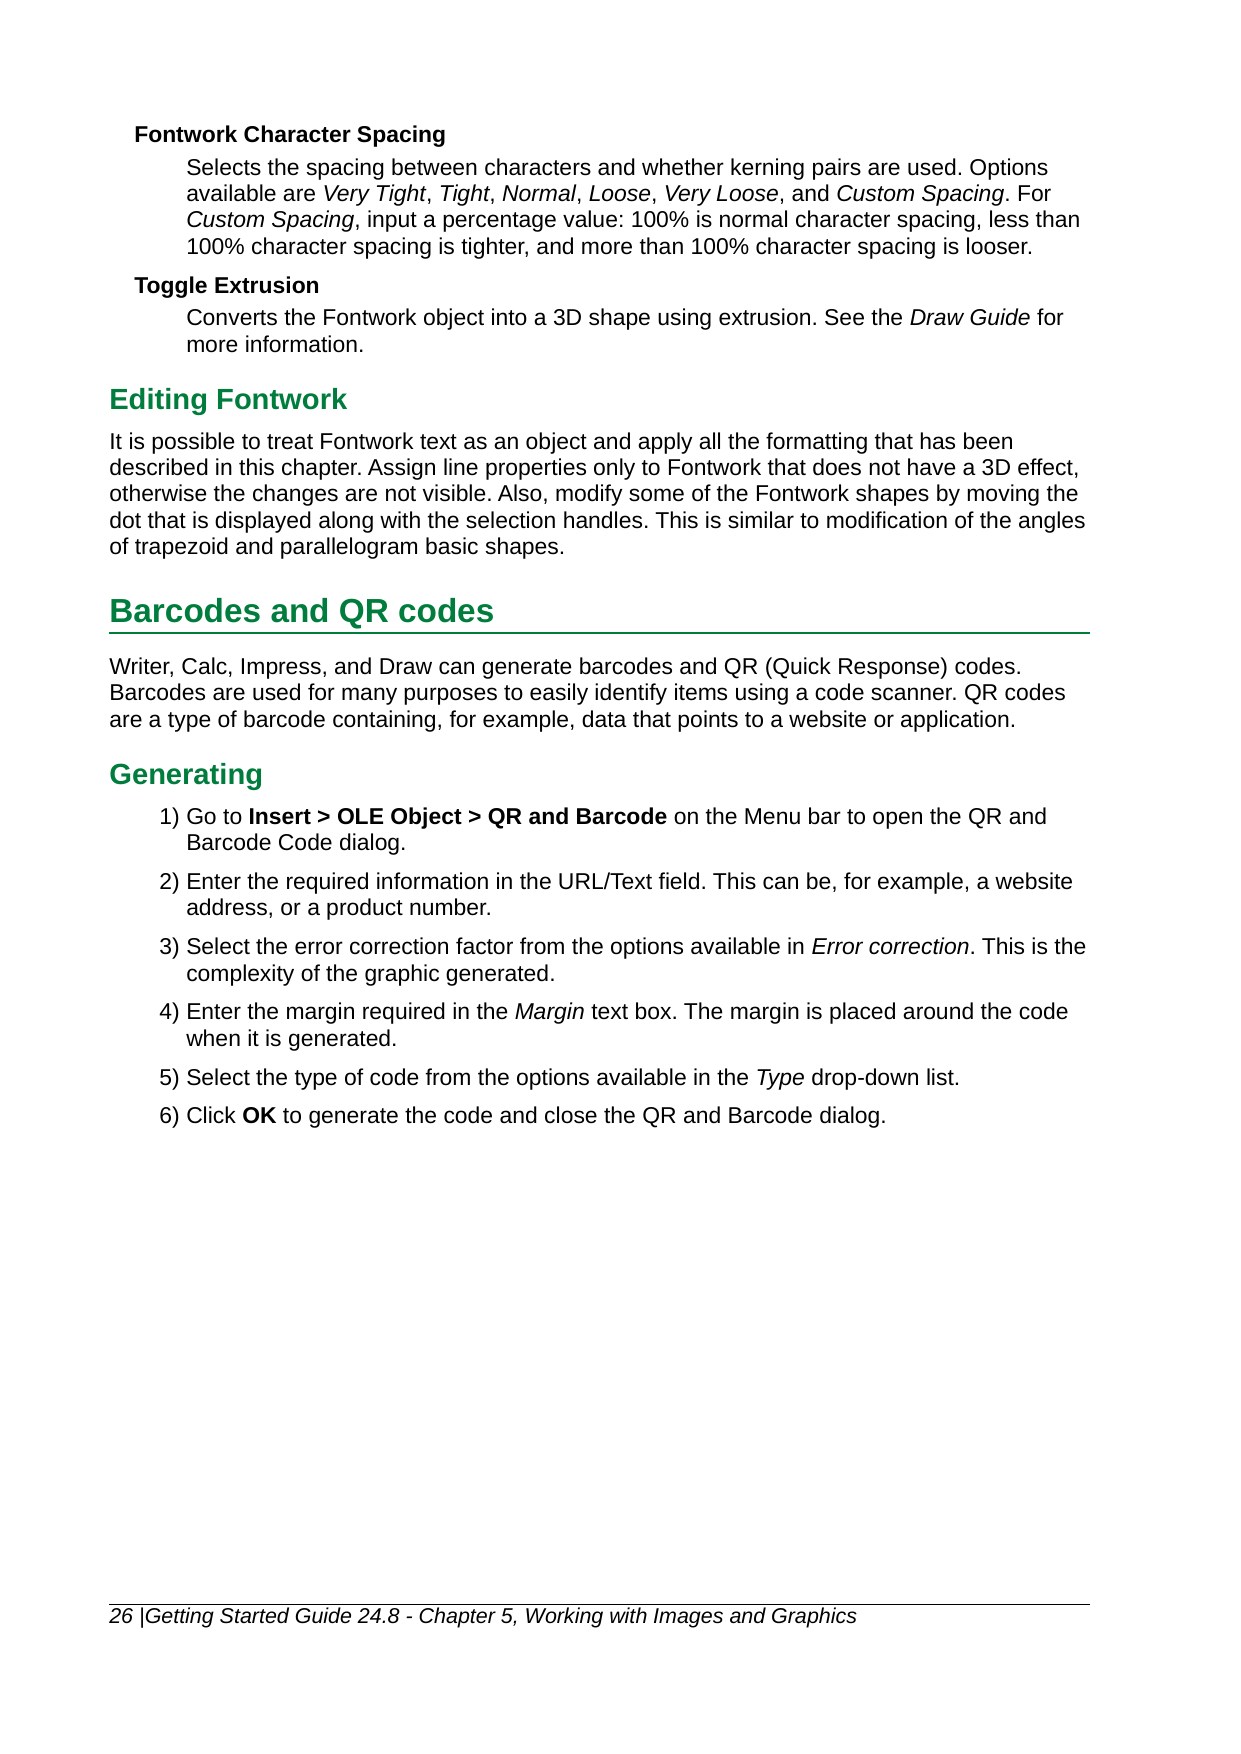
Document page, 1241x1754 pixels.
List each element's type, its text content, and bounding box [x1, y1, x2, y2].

subtitle Editing Fontwork [109, 382, 1090, 415]
text It is possible to treat Fontwork text as an object and apply all the formatting that has been described in this chapter. Assign line properties only to Fontwork that does not have a 3D effect, otherwise the changes are not visible. Also, modify some of the Fontwork shapes by moving the dot that is displayed along with the selection handles. This is similar to modification of the angles of trapezoid and parallelogram basic shapes. [109, 428, 1090, 559]
list Click OK to generate the code and close the QR and Barcode dialog. [186, 1102, 1090, 1129]
list Select the type of code from the options available in the Type drop-down list. [186, 1063, 1090, 1090]
text Writer, Calc, Impress, and Draw can generate barcodes and QR (Quick Response) codes. Barcodes are used for many purposes to easily identify items using a code scanner. QR codes are a type of barcode containing, for example, data that points to a website or application. [109, 653, 1090, 732]
text Converts the Fontwork object into a 3D shape using extrusion. See the Draw Guide for more information. [186, 304, 1090, 357]
text Toggle Extrusion [134, 272, 1090, 298]
subtitle Generating [109, 757, 1090, 790]
text Fontwork Character Spacing [134, 121, 1090, 147]
list Go to Insert > OLE Object > QR and Barcode on the Menu bar to open the QR and Barcode Code dialog. [186, 803, 1090, 855]
list Enter the required information in the URL/Text field. This can be, for example, a website address, or a product number. [186, 868, 1090, 921]
list Enter the margin required in the Margin text box. The margin is placed around the code when it is generated. [186, 998, 1090, 1051]
list Select the error correction factor from the options available in Error correction. This is the complexity of the graphic generated. [186, 933, 1090, 986]
text Selects the spacing between characters and whether kerning pairs are used. Options available are Very Tight, Tight, Normal, Loose, Very Loose, and Custom Spacing. For Custom Spacing, input a percentage value: 100% is normal character spacing, less than 100% character spacing is tighter, and more than 100% character spacing is looser. [186, 154, 1090, 259]
subtitle Barcodes and QR codes [109, 591, 1090, 632]
